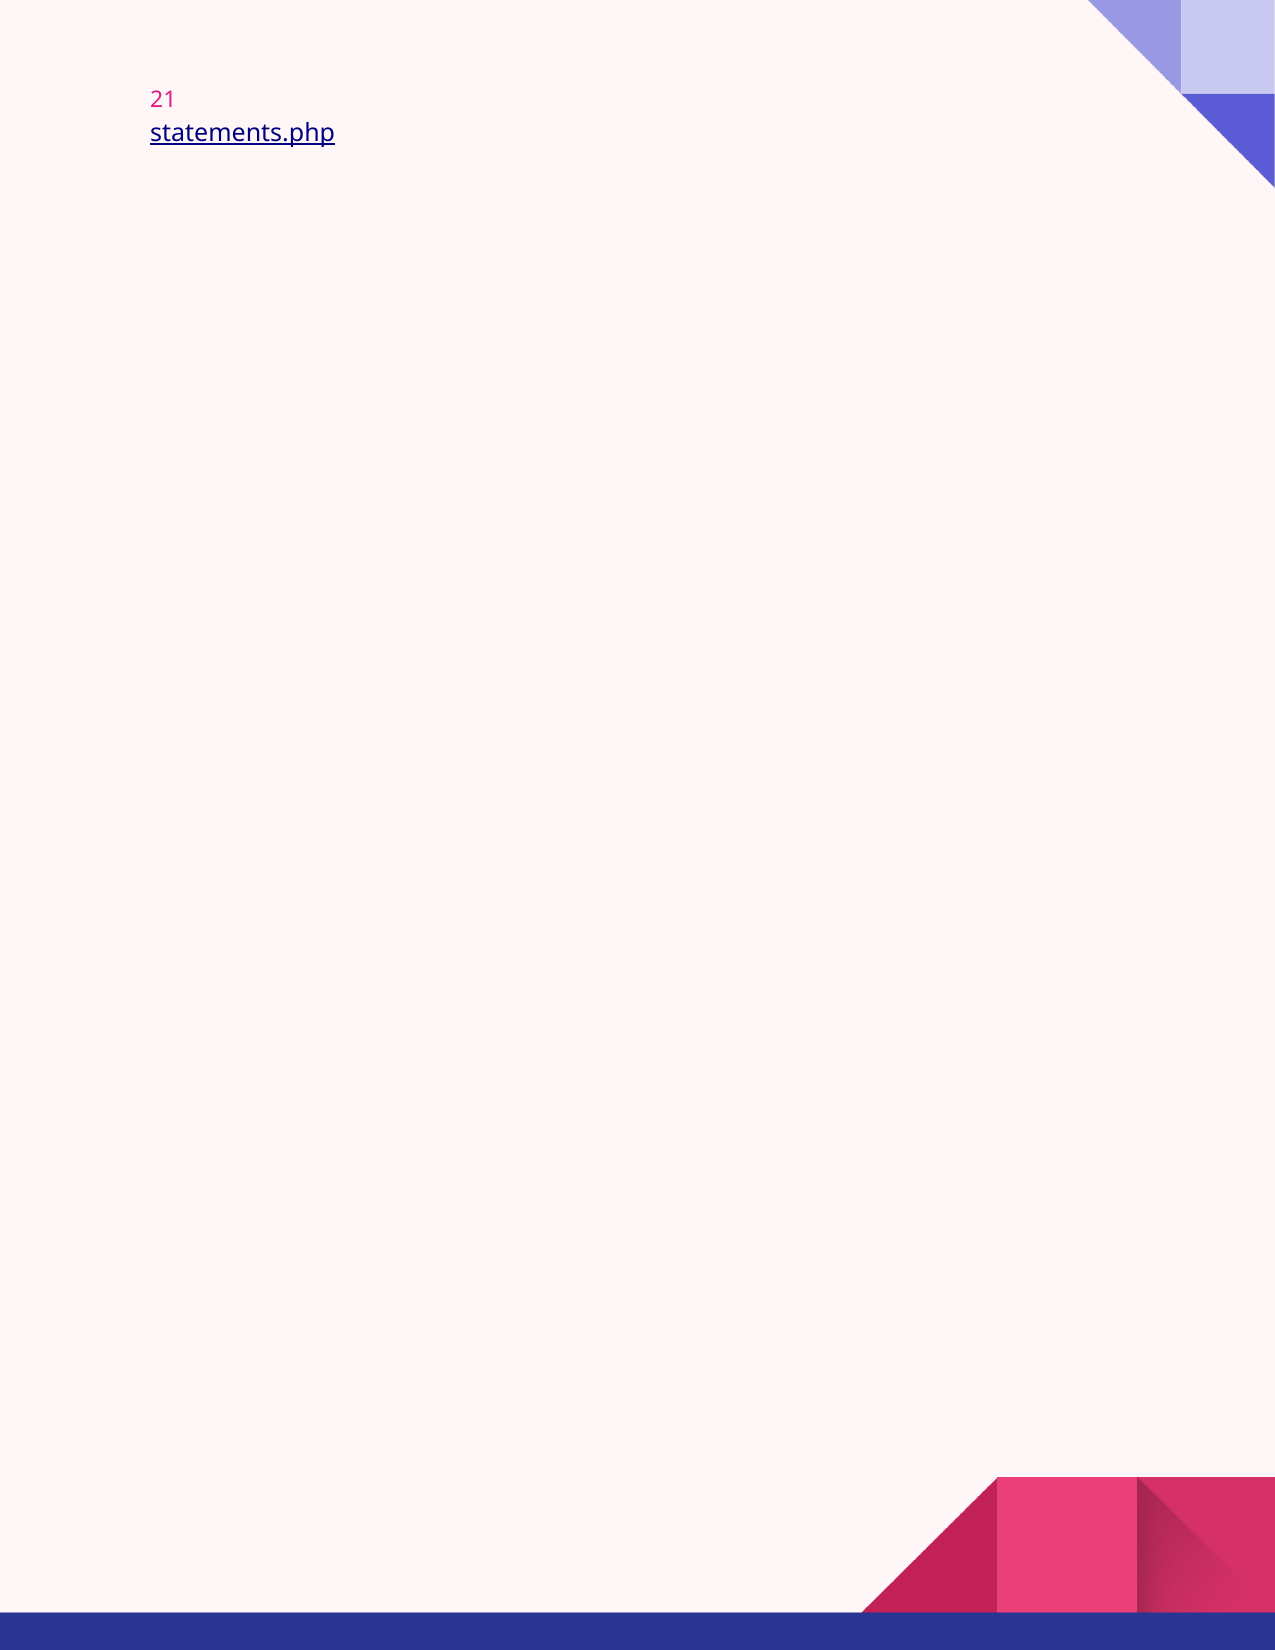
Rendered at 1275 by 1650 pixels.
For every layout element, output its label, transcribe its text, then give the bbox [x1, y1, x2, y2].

text statements.php [150, 114, 1087, 149]
picture [1087, 0, 1275, 188]
picture [0, 1475, 1275, 1650]
